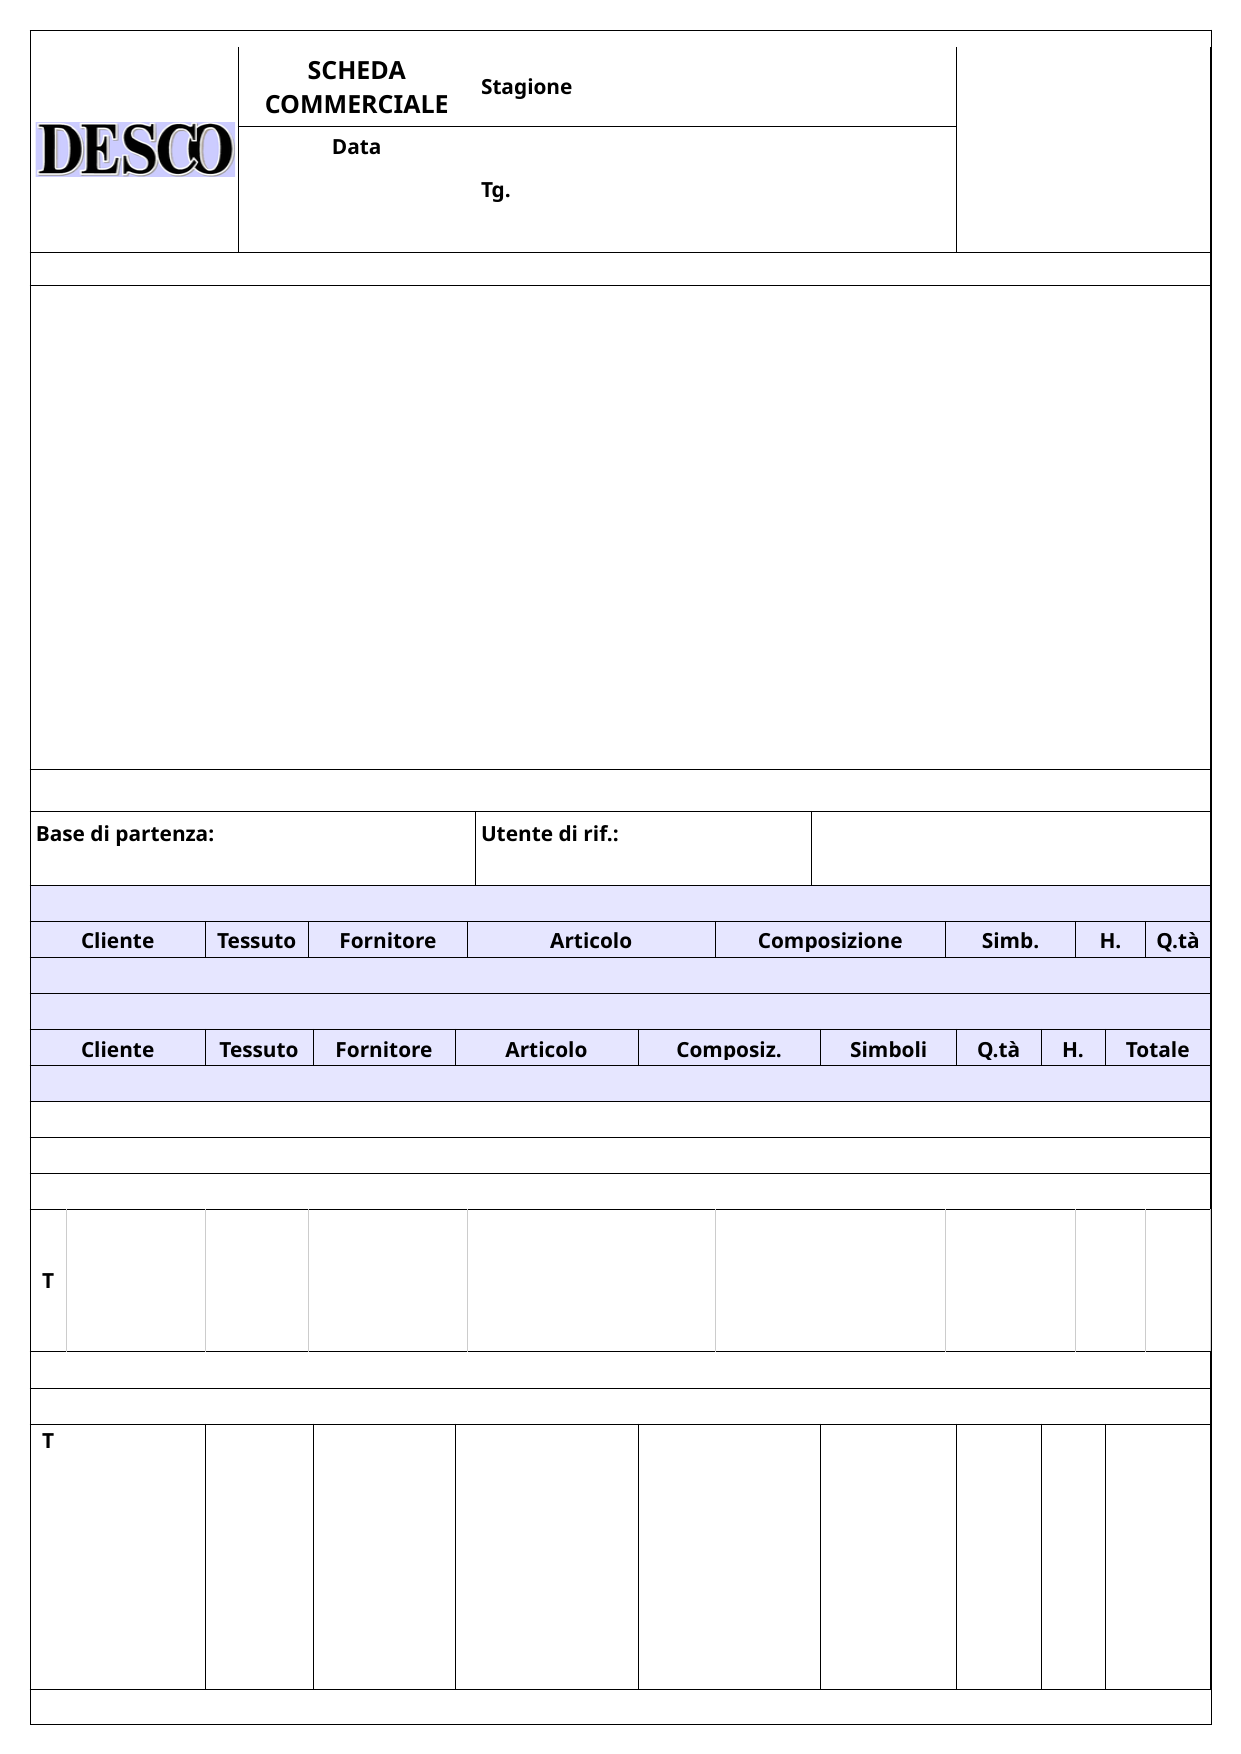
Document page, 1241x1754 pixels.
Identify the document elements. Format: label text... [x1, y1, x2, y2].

table_cell H. [1076, 922, 1145, 957]
table_cell Cliente [31, 1030, 205, 1065]
table_cell Composizione Composizione [716, 922, 945, 957]
table_cell Articolo [468, 922, 715, 957]
table_header SCHEDA COMMERCIALE [239, 47, 475, 126]
table_cell <if test="not data.get('total',False)"> [31, 1174, 1210, 1209]
table_cell T [31, 1210, 66, 1351]
table_cell Simb. [946, 922, 1075, 957]
table_cell </if> [31, 1352, 1210, 1387]
table_cell <l.fabric_id.code> [206, 1425, 313, 1688]
table_cell <if test="not data.get('total',False)"> [31, 886, 1210, 921]
table_cell Composiz. [639, 1030, 820, 1065]
table_cell <' Lavaggio: %s' % (o.washing) if o.washing else ''> [812, 812, 1210, 885]
table_cell [31, 286, 1210, 769]
table_cell <for each="l in o.partner_rel_ids"> [31, 1102, 1210, 1137]
table_cell <l.supplier_id.name if l.supplier_id else ''> [309, 1210, 467, 1351]
table_cell <l.h_fabric> [1076, 1210, 1145, 1351]
table_cell T [31, 1425, 66, 1688]
table_cell <l.mt_fabric> [957, 1425, 1041, 1688]
table_cell <l.partner_id> [66, 1425, 205, 1688]
table_cell <l.supplier_id.name if l.supplier_id else ''> [314, 1425, 455, 1688]
table_cell </if> [31, 958, 1210, 993]
table_cell Fornitore [309, 922, 467, 957]
table_cell <l.article_code or ''> [468, 1210, 715, 1351]
text <for each="o in get_objects(data, context)"> [32, 32, 1208, 47]
picture [35, 122, 236, 177]
table_cell Articolo [456, 1030, 638, 1065]
table_cell Data <formatLang(o.write_date, date=True) if o.date else ""> [239, 127, 475, 252]
table_header <o.model><'\nCodice cliente (%s)' % (o.customer_code) if o.customer_code else ''> [957, 47, 1210, 252]
table_cell Q.tà [1146, 922, 1210, 957]
table_cell Cliente [31, 922, 205, 957]
table_cell Simboli [821, 1030, 956, 1065]
table_cell Fornitore [314, 1030, 455, 1065]
table_cell <l.mt_fabric> [1146, 1210, 1210, 1351]
table_cell <l.perc_fabric or l.fabric_id and l.fabric_id.perc_composition> [716, 1210, 945, 1351]
table_cell H. [1042, 1030, 1105, 1065]
table_cell Base di partenza: <"%s %s" % (o.base_name or '', "(%s)" % o.original if o.original else "")> [31, 812, 475, 885]
table_cell Tessuto [206, 922, 308, 957]
table_header [31, 47, 238, 252]
table_cell <l.partner_id> [67, 1210, 205, 1351]
table_cell Q.tà [957, 1030, 1041, 1065]
table_cell Utente di rif.: <o.user_id> [476, 812, 811, 885]
table_cell Totale [1106, 1030, 1210, 1065]
table_cell <if test="data.get('image',True)"> [31, 253, 1210, 285]
table_cell <if test="data.get('total',False)"> [31, 1389, 1210, 1423]
table_cell <l.h_fabric> [1042, 1425, 1105, 1688]
table_cell Tessuto [206, 1030, 313, 1065]
table_cell <l.symbol_fabric if l.symbol_fabric else l.fabric_id.symbol> [821, 1425, 956, 1688]
table_cell <l.article_code or ''> [456, 1425, 638, 1688]
table_cell <"%10.4f €" % ((l.cost or 0.0) * (l.mt_fabric or 0.0))> [1106, 1425, 1210, 1688]
table_header Stagione <o.season_id> [475, 47, 956, 126]
table_cell <if test="data.get('partner_fabric_id', False) == False or data.get('partner_fabric_id', False) == l.id"> [31, 1138, 1210, 1173]
table_cell <l.symbol_fabric if l.symbol_fabric else l.fabric_id.symbol> [946, 1210, 1075, 1351]
table_cell </if> [31, 770, 1210, 811]
table_cell Tg. <o.size_base> [475, 127, 956, 252]
table_cell <if test="data.get('total',False)"> [31, 994, 1210, 1029]
table_cell <l.fabric_id.code> [206, 1210, 308, 1351]
table_cell <l.perc_fabric or l.fabric_id and l.fabric_id.perc_composition> [639, 1425, 820, 1688]
table_cell </if> [31, 1066, 1210, 1101]
